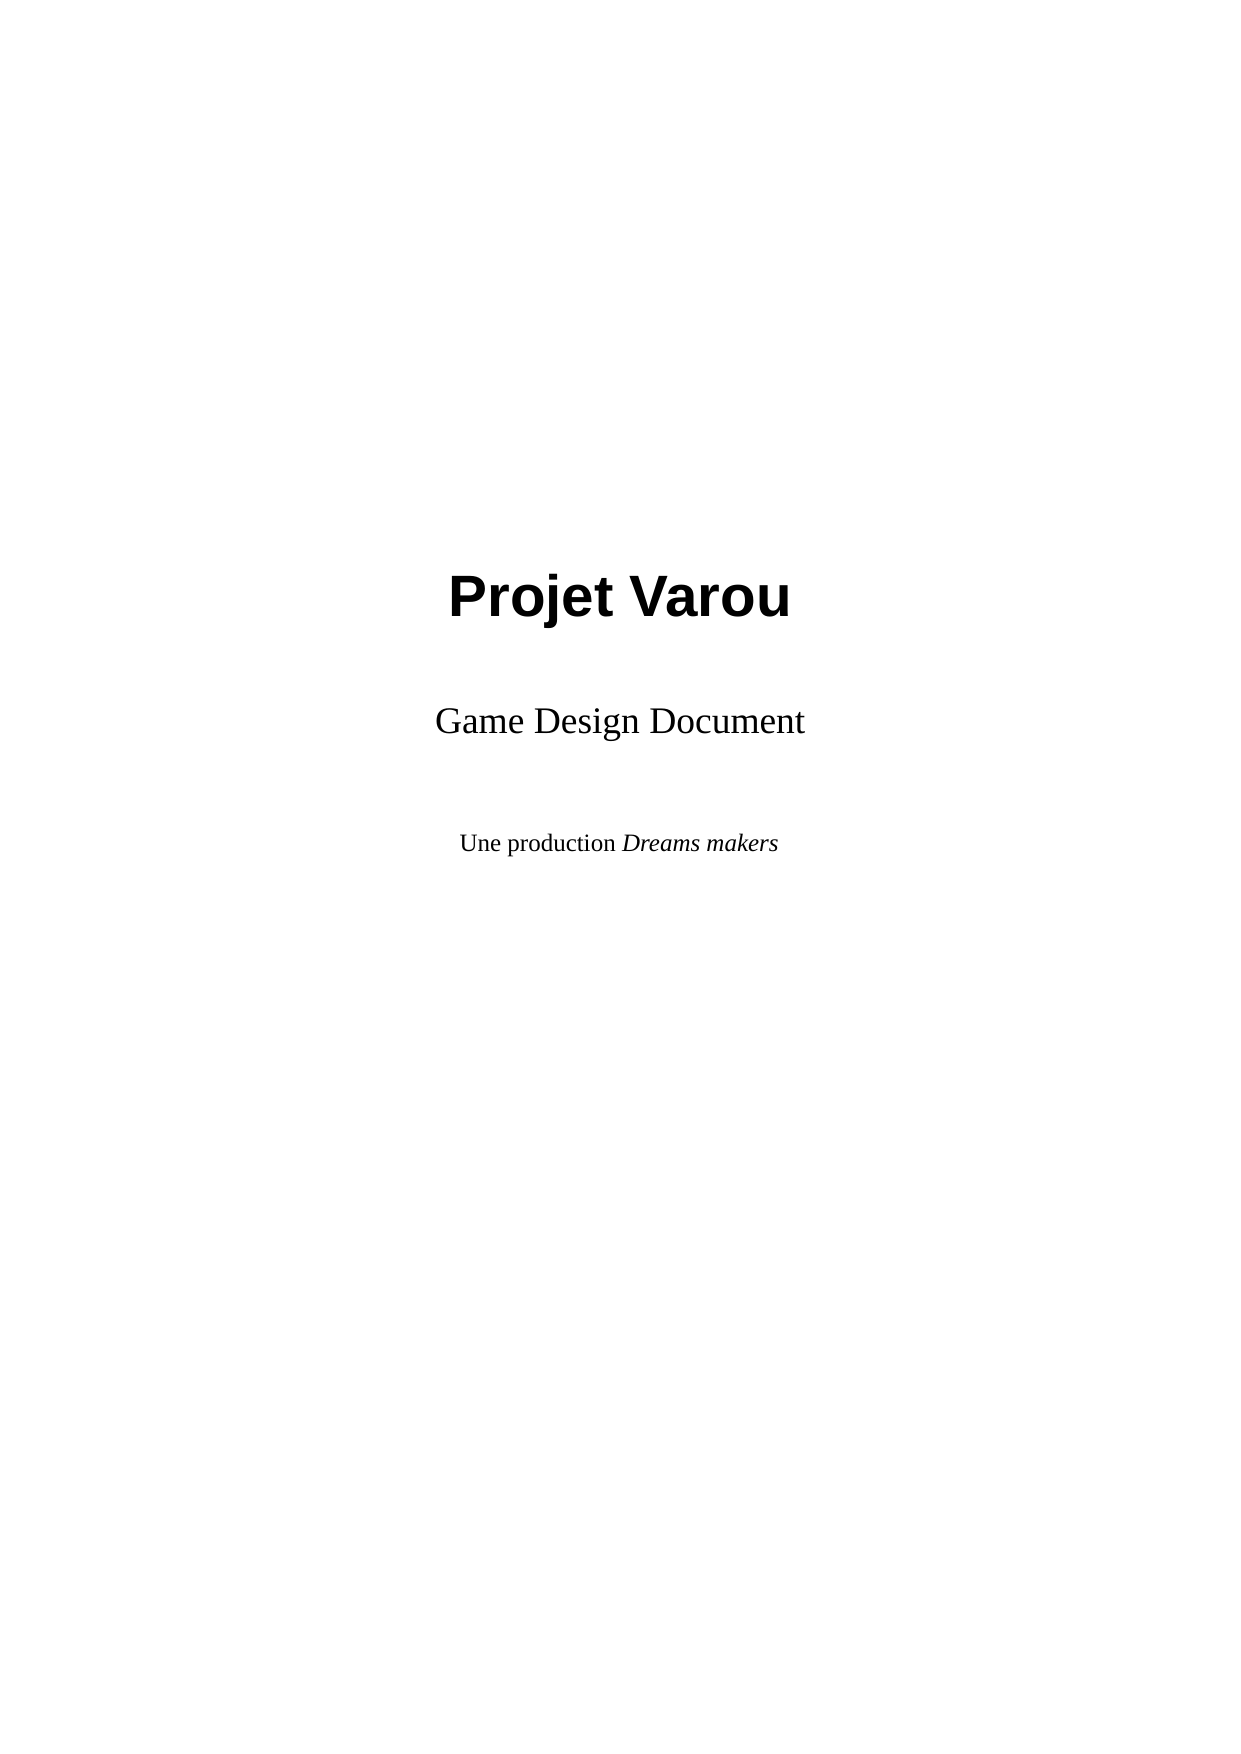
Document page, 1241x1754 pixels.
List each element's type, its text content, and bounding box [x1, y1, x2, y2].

text Game Design Document [118, 698, 1122, 742]
title Projet Varou [118, 561, 1122, 628]
text Une production Dreams makers [118, 828, 1122, 857]
